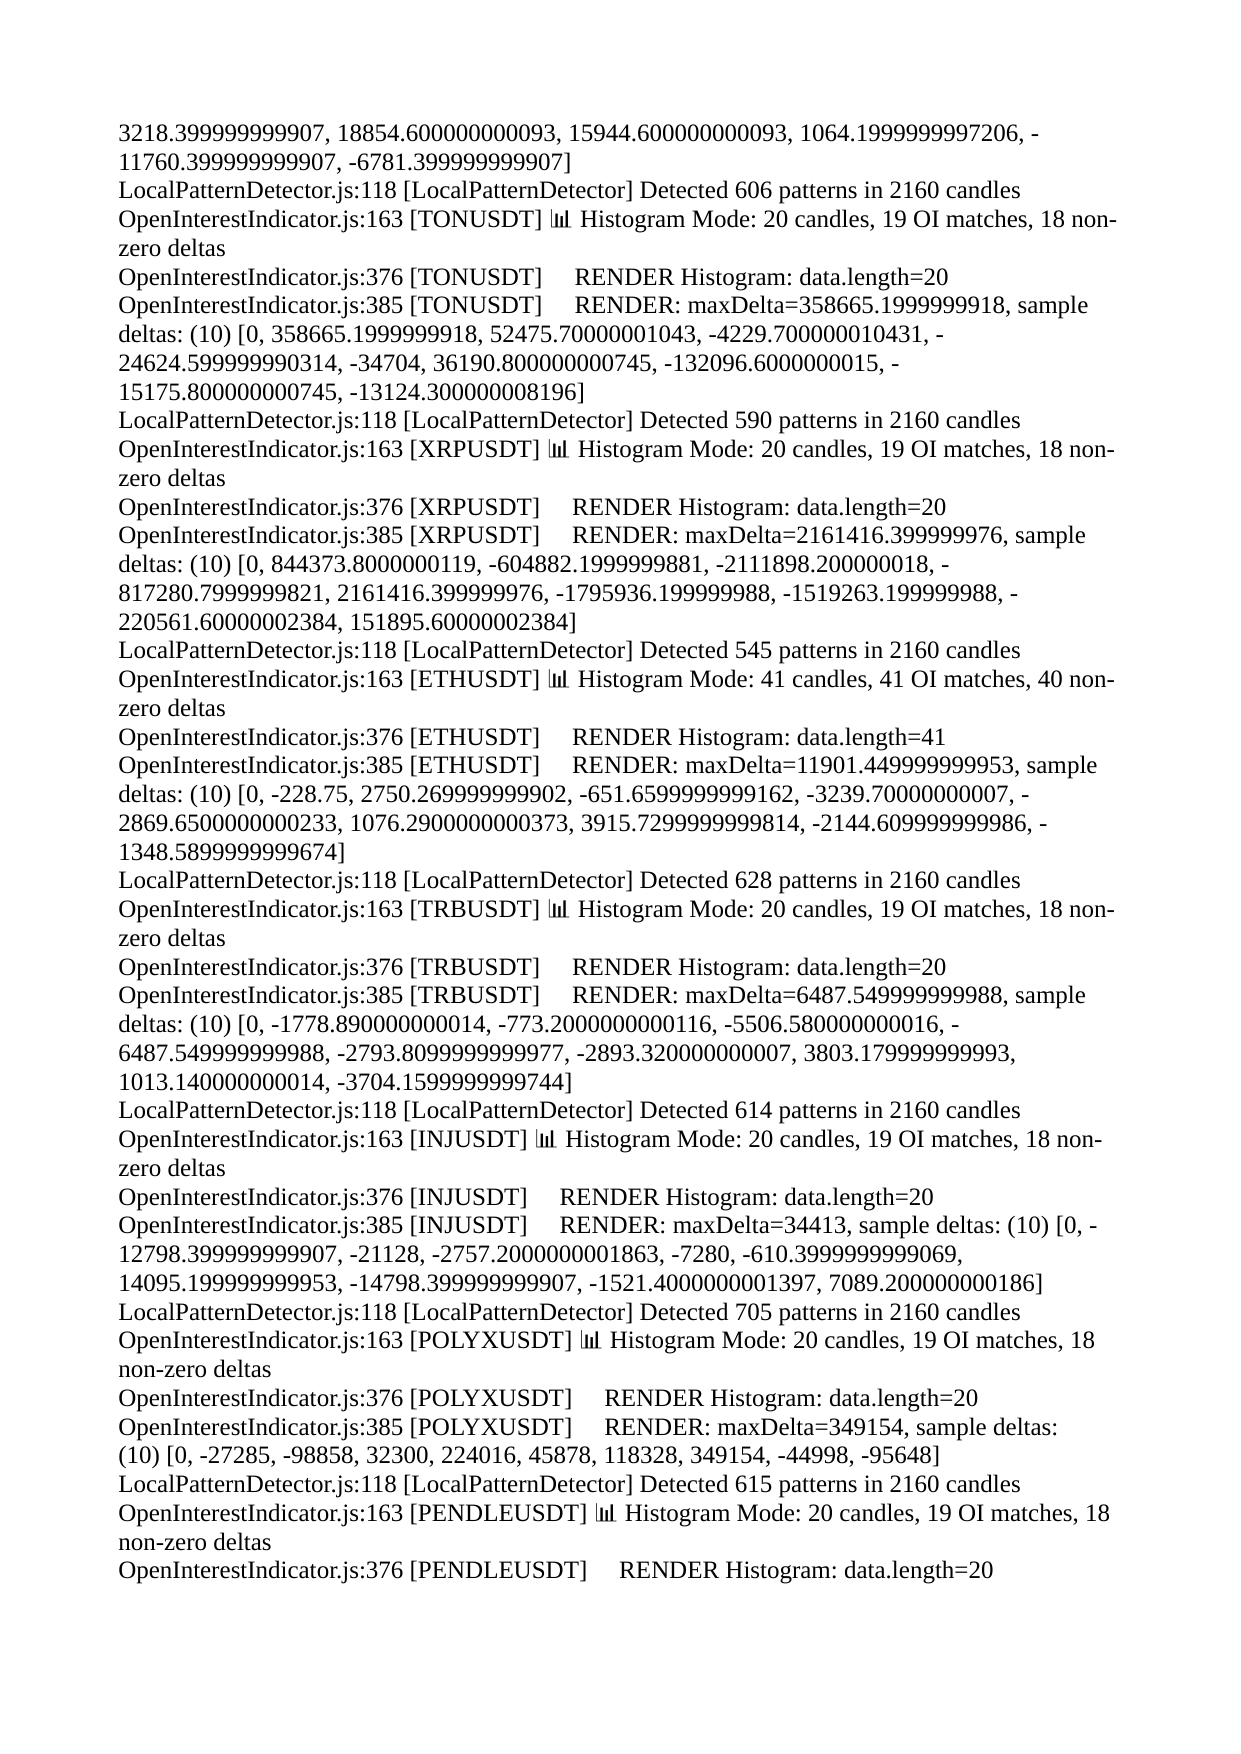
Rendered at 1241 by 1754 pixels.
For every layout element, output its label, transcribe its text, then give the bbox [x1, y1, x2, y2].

text OpenInterestIndicator.js:385 [XRPUSDT] 🎨 RENDER: maxDelta=2161416.399999976, sample deltas: (10) [0, 844373.8000000119, -604882.1999999881, -2111898.200000018, -817280.7999999821, 2161416.399999976, -1795936.199999988, -1519263.199999988, -220561.60000002384, 151895.60000002384] [118, 521, 1122, 636]
text OpenInterestIndicator.js:163 [TRBUSDT] 📊 Histogram Mode: 20 candles, 19 OI matches, 18 non-zero deltas [118, 894, 1122, 952]
text OpenInterestIndicator.js:163 [ETHUSDT] 📊 Histogram Mode: 41 candles, 41 OI matches, 40 non-zero deltas [118, 664, 1122, 722]
text OpenInterestIndicator.js:385 [INJUSDT] 🎨 RENDER: maxDelta=34413, sample deltas: (10) [0, -12798.399999999907, -21128, -2757.2000000001863, -7280, -610.3999999999069, 14095.199999999953, -14798.399999999907, -1521.4000000001397, 7089.200000000186] [118, 1211, 1122, 1297]
text LocalPatternDetector.js:118 [LocalPatternDetector] Detected 628 patterns in 2160 candles [118, 866, 1122, 894]
text LocalPatternDetector.js:118 [LocalPatternDetector] Detected 590 patterns in 2160 candles [118, 406, 1122, 434]
text OpenInterestIndicator.js:376 [XRPUSDT] 🎨 RENDER Histogram: data.length=20 [118, 492, 1122, 521]
text LocalPatternDetector.js:118 [LocalPatternDetector] Detected 615 patterns in 2160 candles [118, 1469, 1122, 1498]
text OpenInterestIndicator.js:163 [POLYXUSDT] 📊 Histogram Mode: 20 candles, 19 OI matches, 18 non-zero deltas [118, 1326, 1122, 1383]
text OpenInterestIndicator.js:385 [TONUSDT] 🎨 RENDER: maxDelta=358665.1999999918, sample deltas: (10) [0, 358665.1999999918, 52475.70000001043, -4229.700000010431, -24624.599999990314, -34704, 36190.800000000745, -132096.6000000015, -15175.800000000745, -13124.300000008196] [118, 291, 1122, 406]
text OpenInterestIndicator.js:385 [ETHUSDT] 🎨 RENDER: maxDelta=11901.449999999953, sample deltas: (10) [0, -228.75, 2750.269999999902, -651.6599999999162, -3239.70000000007, -2869.6500000000233, 1076.2900000000373, 3915.7299999999814, -2144.609999999986, -1348.5899999999674] [118, 751, 1122, 866]
text OpenInterestIndicator.js:376 [INJUSDT] 🎨 RENDER Histogram: data.length=20 [118, 1182, 1122, 1211]
text LocalPatternDetector.js:118 [LocalPatternDetector] Detected 614 patterns in 2160 candles [118, 1096, 1122, 1124]
text OpenInterestIndicator.js:163 [TONUSDT] 📊 Histogram Mode: 20 candles, 19 OI matches, 18 non-zero deltas [118, 204, 1122, 262]
text LocalPatternDetector.js:118 [LocalPatternDetector] Detected 705 patterns in 2160 candles [118, 1297, 1122, 1326]
text LocalPatternDetector.js:118 [LocalPatternDetector] Detected 545 patterns in 2160 candles [118, 636, 1122, 664]
text OpenInterestIndicator.js:163 [XRPUSDT] 📊 Histogram Mode: 20 candles, 19 OI matches, 18 non-zero deltas [118, 434, 1122, 492]
text OpenInterestIndicator.js:385 [POLYXUSDT] 🎨 RENDER: maxDelta=349154, sample deltas: (10) [0, -27285, -98858, 32300, 224016, 45878, 118328, 349154, -44998, -95648] [118, 1412, 1122, 1469]
text LocalPatternDetector.js:118 [LocalPatternDetector] Detected 606 patterns in 2160 candles [118, 176, 1122, 204]
text OpenInterestIndicator.js:376 [TRBUSDT] 🎨 RENDER Histogram: data.length=20 [118, 952, 1122, 981]
text OpenInterestIndicator.js:163 [INJUSDT] 📊 Histogram Mode: 20 candles, 19 OI matches, 18 non-zero deltas [118, 1124, 1122, 1182]
text OpenInterestIndicator.js:163 [PENDLEUSDT] 📊 Histogram Mode: 20 candles, 19 OI matches, 18 non-zero deltas [118, 1498, 1122, 1556]
text OpenInterestIndicator.js:376 [PENDLEUSDT] 🎨 RENDER Histogram: data.length=20 [118, 1556, 1122, 1584]
text OpenInterestIndicator.js:376 [TONUSDT] 🎨 RENDER Histogram: data.length=20 [118, 262, 1122, 291]
text -3218.399999999907, 18854.600000000093, 15944.600000000093, 1064.1999999997206, -11760.399999999907, -6781.399999999907] [118, 118, 1122, 176]
text OpenInterestIndicator.js:376 [POLYXUSDT] 🎨 RENDER Histogram: data.length=20 [118, 1383, 1122, 1412]
text OpenInterestIndicator.js:376 [ETHUSDT] 🎨 RENDER Histogram: data.length=41 [118, 722, 1122, 751]
text OpenInterestIndicator.js:385 [TRBUSDT] 🎨 RENDER: maxDelta=6487.549999999988, sample deltas: (10) [0, -1778.890000000014, -773.2000000000116, -5506.580000000016, -6487.549999999988, -2793.8099999999977, -2893.320000000007, 3803.179999999993, 1013.140000000014, -3704.1599999999744] [118, 981, 1122, 1096]
